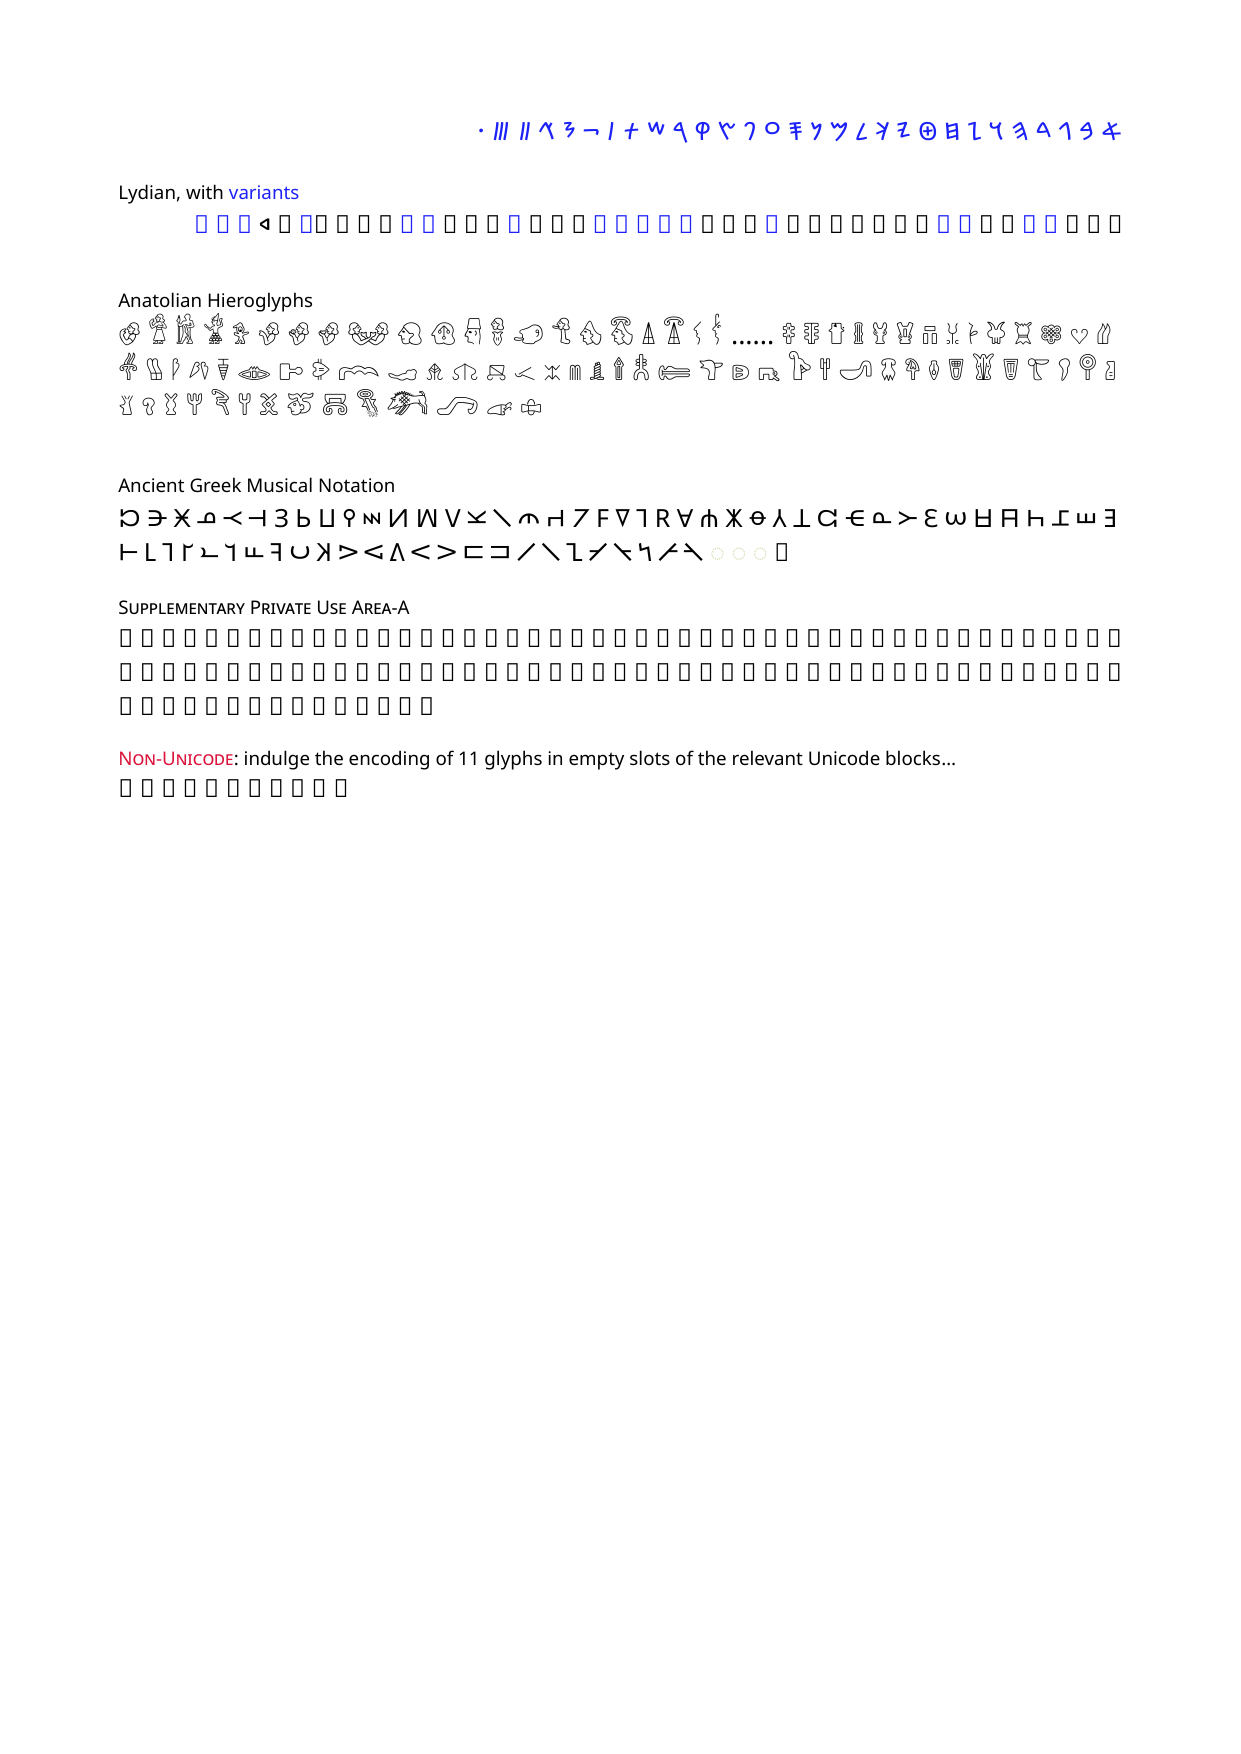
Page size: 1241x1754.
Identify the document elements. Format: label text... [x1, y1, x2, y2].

text Lydian, with variants [118, 179, 1122, 204]
text 𝈀 𝈁 𝈂 𝈃 𝈄 𝈅 𝈆 𝈇 𝈈 𝈉 𝈊 𝈋 𝈌 𝈍 𝈎 𝈏 𝈐 𝈑 𝈒 𝈓 𝈔 𝈕 𝈖 𝈗 𝈘 𝈙 𝈚 𝈛 𝈜 𝈝 𝈞 𝈟 𝈠 𝈡 𝈢 𝈣 𝈤 𝈥 𝈦 𝈧 𝈨 𝈩 𝈪 𝈫 𝈬 𝈭 𝈮 𝈯 𝈰 𝈱 𝈲 𝈳 𝈴 𝈵 𝈶 𝈷 𝈸 𝈹 𝈺 𝈻 𝈼 𝈽 𝈾 𝈿 𝉀 𝉁 ◌‌𝉂 ◌‌𝉃 ◌‌𝉄 𝉅 [118, 501, 1122, 569]
text 𐤠 𐤡 𐤢 𐤢 𐤢 𐤣 𐤤 𐤤 𐤤 𐤥 𐤦 𐤧 𐤨 𐤩 𐤪 𐤫 𐤫 𐤬 𐤭 𐤮 𐤮 𐤮 𐤮 𐤮 𐤮 𐤯 𐤰 𐤱 𐤱 𐤲 𐤳 𐤴 𐤴 𐤴 𐤵 𐤶 𐤷 𐤸𐤸 𐤹 𐤿 𐤿 𐤿 𐤿 [118, 207, 1122, 241]
text Ancient Greek Musical Notation [118, 473, 1122, 498]
text Anatolian Hieroglyphs [118, 288, 1122, 313]
text 𐤟 𐤀 𐤁 𐤂 𐤃 𐤄 𐤅 𐤆 𐤇 𐤈 𐤉 𐤊 𐤋 𐤌 𐤍 𐤎 𐤏 𐤐 𐤑 𐤒 𐤓 𐤔 𐤕 𐤖 𐤗 𐤘 𐤙 𐤚 𐤛 [118, 118, 1122, 151]
text 𐆬 𐆭 𐆮 𐆯 𐇾 𐇿 𐝬 𐝭 𐝮 𐝯 𐠆 [118, 771, 1122, 808]
text 󿉊 󿉋 󿉌 󿉍 󿉎 󿉏 󿉐 󿉑 󿉒 󿉓 󿉔 󿉕 󿉖 󿉗 󿉘 󿉙 󿉚 󿉛 󿉜 󿉝 󿉞 󿉟 󿉠 󿉡 󿉢 󿉣 󿉤 󿉥 󿉦 󿉧 󿉨 󿼀 󿼁 󿼂 󿼃 󿼄 󿼅 󿼆 󿼇 󿼈 󿼉 󿼊 󿼋 󿼌 󿼍 󿼎 󿼠 󿼡 󿼢 󿼣 󿼤 󿼥 󿼦 󿼧 󿼨 󿼩 󿼪 󿼫 󿼬 󿼭 󿼮 󿼯 󿼰 󿼱 󿽀 󿽁 󿽂 󿽃 󿽄 󿽅 󿽆 󿽇 󿽈 󿽉 󿽊 󿽋 󿽌 󿽍 󿽎 󿽏 󿽐 󿽑 󿽒 󿽓 󿽔 󿽕 󿽖 󿽗 󿽘 󿽙 󿽚 󿽛 󿽜 󿽝 󿽞 󿽟 󿽠 󿽡 󿽢 󿽣 󿽤 󿽥 󿽦 󿽧 󿽨 󿽩 󿽪 󿽫 󿽬 [118, 620, 1122, 722]
text Supplementary Private Use Area-A [118, 595, 1122, 620]
text Non-Unicode: indulge the encoding of 11 glyphs in empty slots of the relevant Unicode blocks… [118, 745, 1122, 771]
text 𔐀 𔐁 𔐂 𔐃 𔐄 𔐅 𔐆 𔐇 𔐈 𔐉 𔐊 𔐋 𔐌 𔐍 𔐎 𔐏 𔐐 𔐑 𔐒 𔐓 𔐔 ...... 𔘇 𔘈 𔘉 𔘊 𔘋 𔘌 𔘍 𔘎 𔘏 𔘐 𔘑 𔘒 𔘓 𔘔 𔘕 𔘖 𔘗 𔘘 𔘙 𔘚 𔘛 𔘜 𔘝 𔘞 𔘟 𔘠 𔘡 𔘢 𔘣 𔘤 𔘥 𔘦 𔘧 𔘨 𔘩 𔘪 𔘫 𔘬 𔘭 𔘮 𔘯 𔘰 𔘱 𔘲 𔘳 𔘴 𔘵 𔘶 𔘷 𔘸 𔘹 𔘺 𔘻 𔘼 𔘽 𔘾 𔘿 𔙀 𔙁 𔙂 𔙃 𔙄 𔙅 𔙆 [118, 316, 1122, 426]
